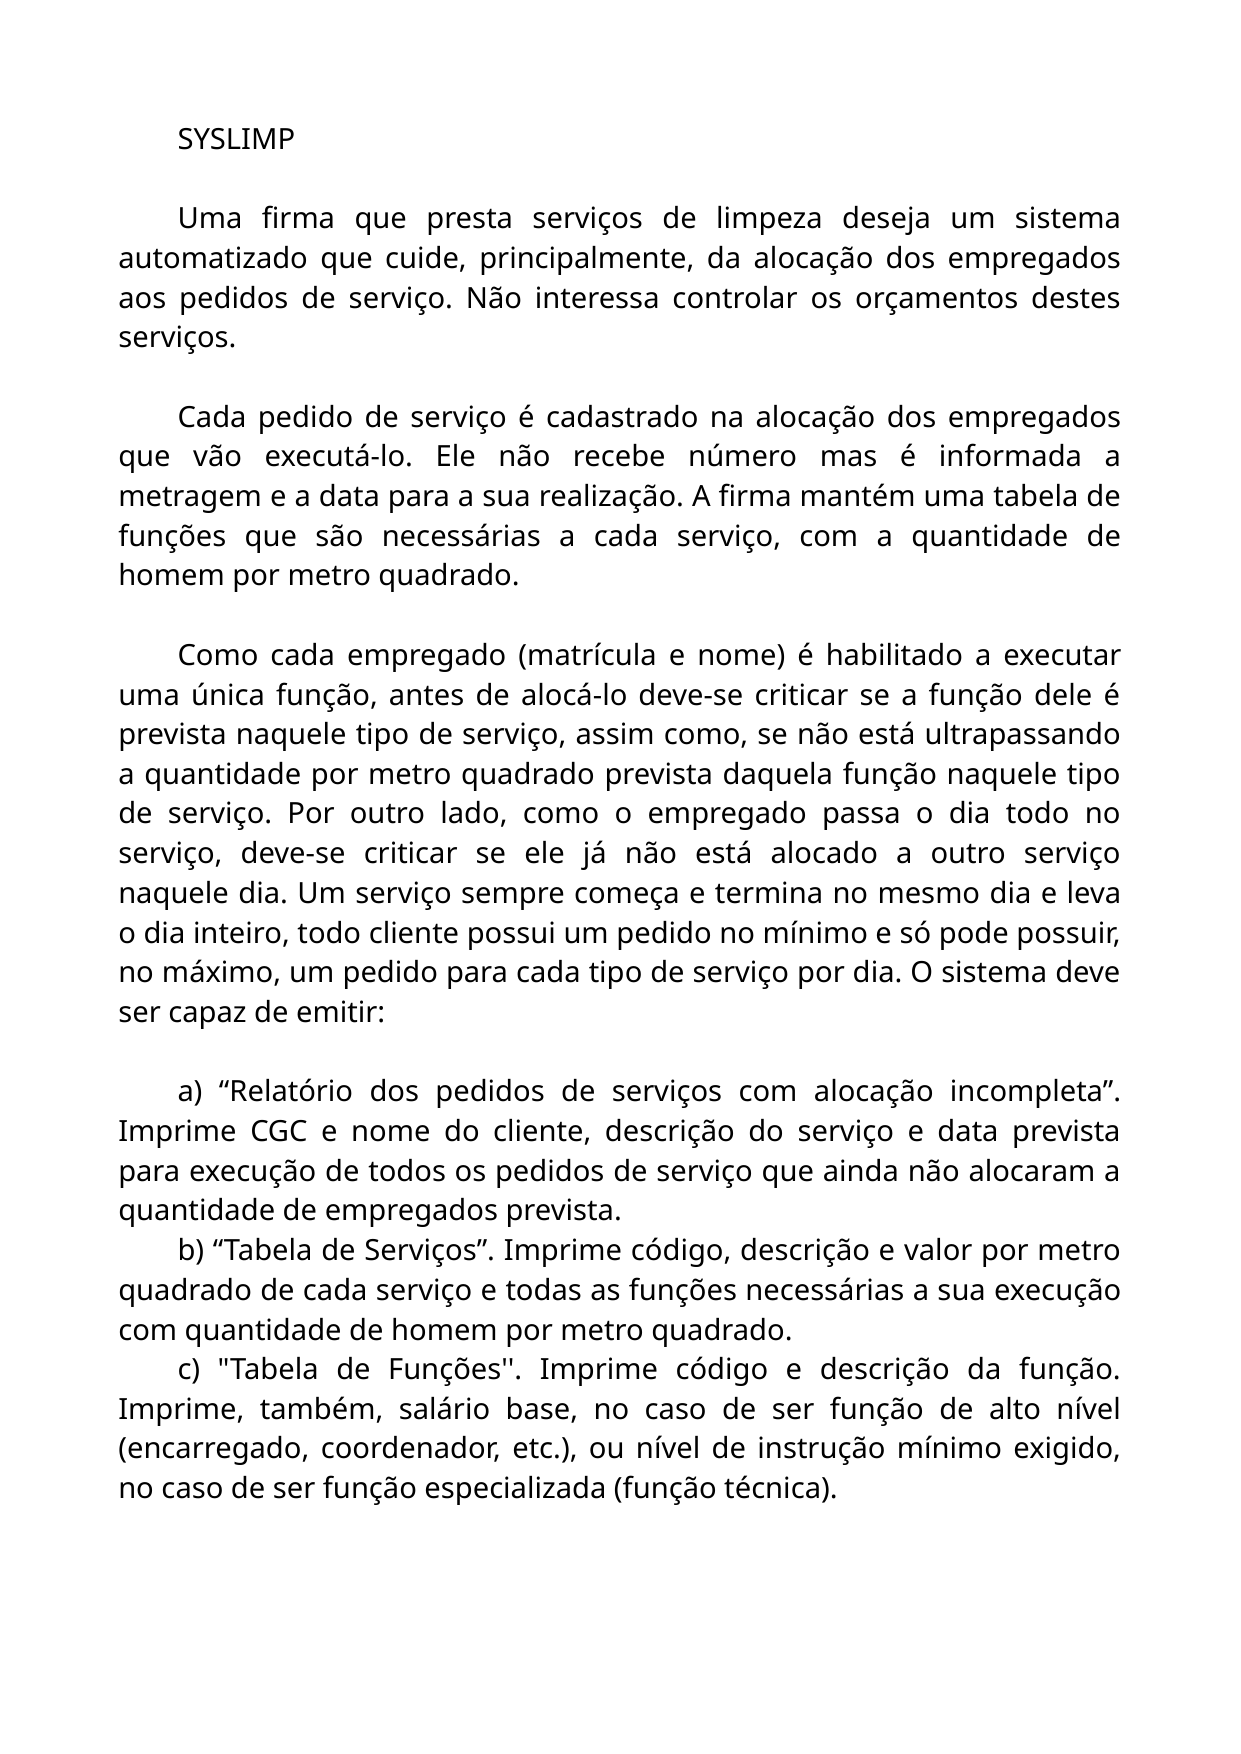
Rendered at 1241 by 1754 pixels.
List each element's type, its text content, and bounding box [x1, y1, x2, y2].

text Cada pedido de serviço é cadastrado na alocação dos empregados que vão executá-lo. Ele não recebe número mas é informada a metragem e a data para a sua realização. A firma mantém uma tabela de funções que são necessárias a cada serviço, com a quantidade de homem por metro quadrado. [118, 396, 1122, 594]
text Uma firma que presta serviços de limpeza deseja um sistema automatizado que cuide, principalmente, da alocação dos empregados aos pedidos de serviço. Não interessa controlar os orçamentos destes serviços. [118, 197, 1122, 356]
text a) “Relatório dos pedidos de serviços com alocação incompleta”. Imprime CGC e nome do cliente, descrição do serviço e data prevista para execução de todos os pedidos de serviço que ainda não alocaram a quantidade de empregados prevista. [118, 1071, 1122, 1229]
text SYSLIMP [118, 118, 1122, 158]
text Como cada empregado (matrícula e nome) é habilitado a executar uma única função, antes de alocá-lo deve-se criticar se a função dele é prevista naquele tipo de serviço, assim como, se não está ultrapassando a quantidade por metro quadrado prevista daquela função naquele tipo de serviço. Por outro lado, como o empregado passa o dia todo no serviço, deve-se criticar se ele já não está alocado a outro serviço naquele dia. Um serviço sempre começa e termina no mesmo dia e leva o dia inteiro, todo cliente possui um pedido no mínimo e só pode possuir, no máximo, um pedido para cada tipo de serviço por dia. O sistema deve ser capaz de emitir: [118, 634, 1122, 1031]
text c) "Tabela de Funções''. Imprime código e descrição da função. Imprime, também, salário base, no caso de ser função de alto nível (encarregado, coordenador, etc.), ou nível de instrução mínimo exigido, no caso de ser função especializada (função técnica). [118, 1348, 1122, 1507]
text b) “Tabela de Serviços”. Imprime código, descrição e valor por metro quadrado de cada serviço e todas as funções necessárias a sua execução com quantidade de homem por metro quadrado. [118, 1229, 1122, 1348]
